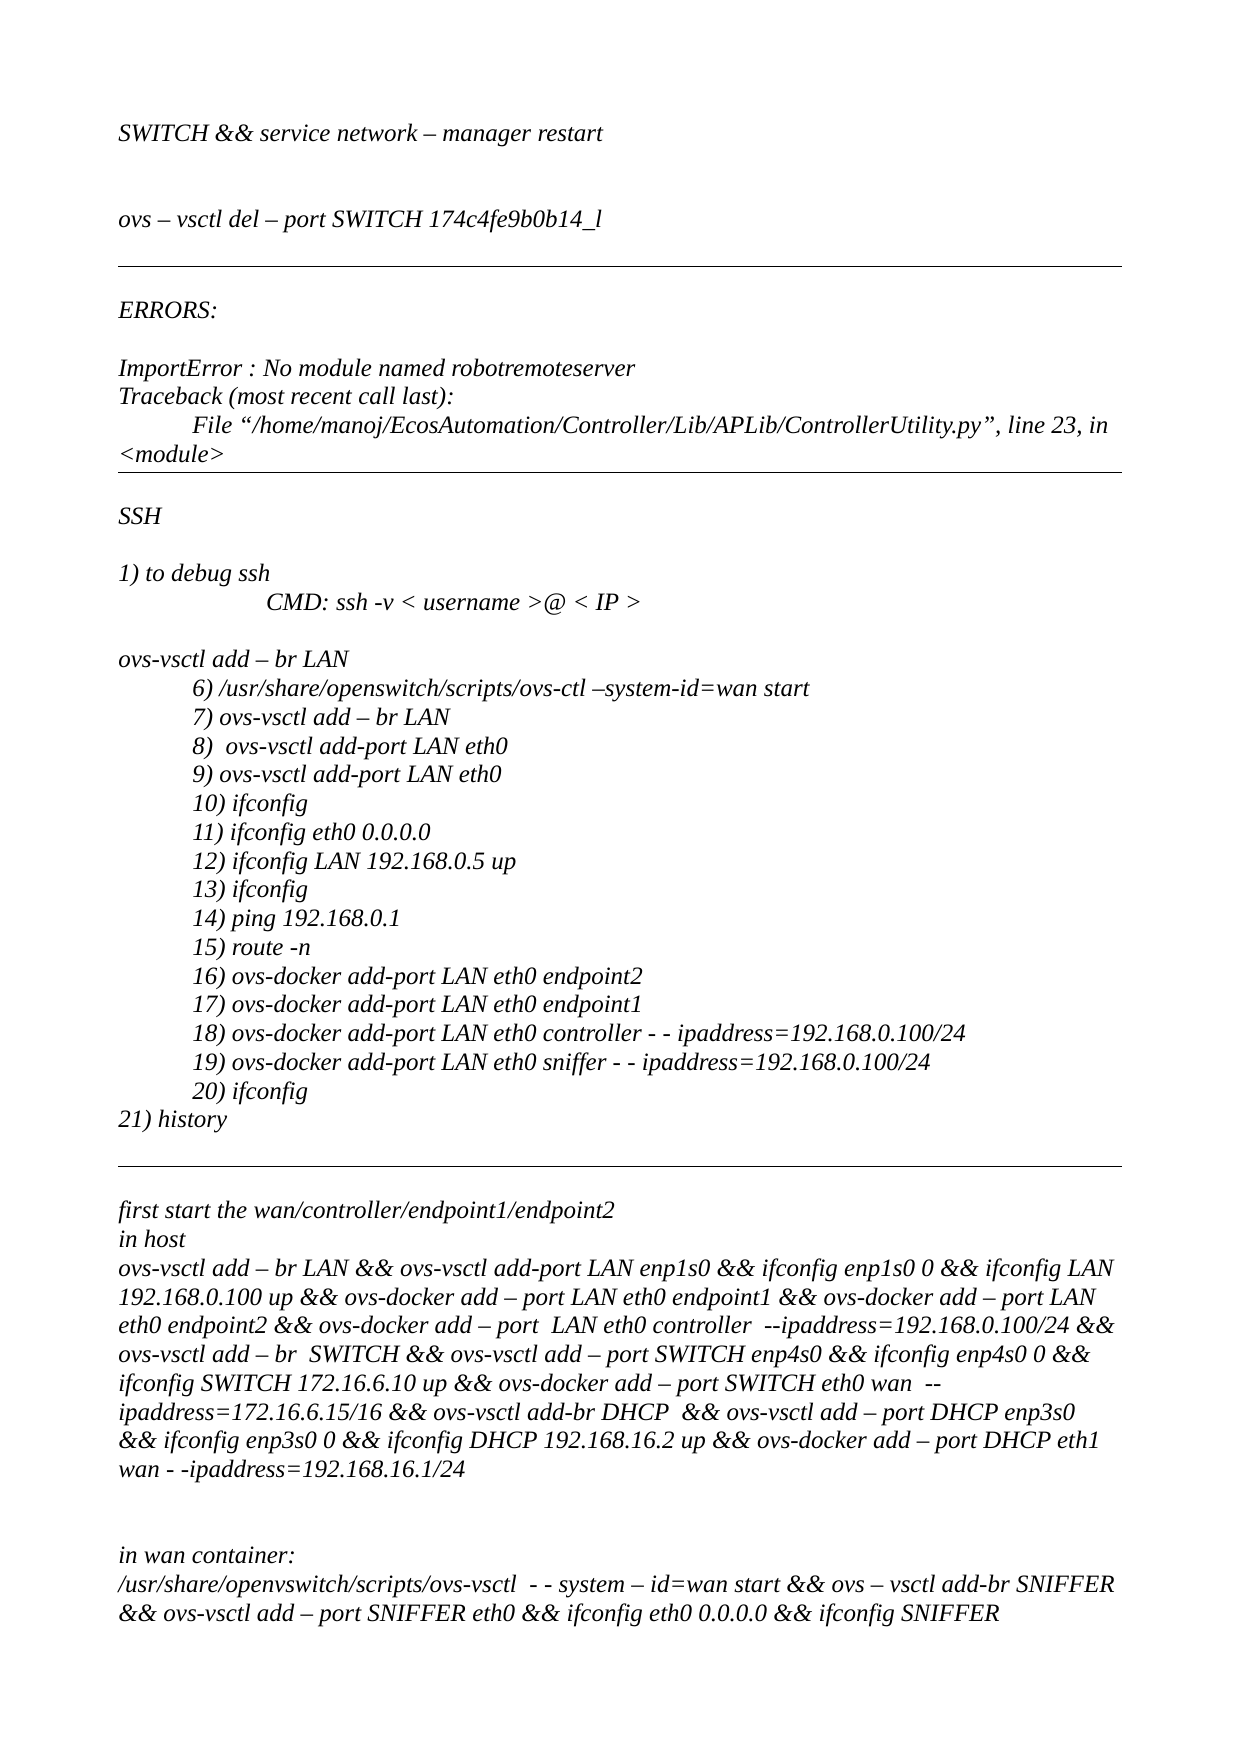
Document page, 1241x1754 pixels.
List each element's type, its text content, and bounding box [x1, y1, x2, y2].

text ImportError : No module named robotremoteserver [118, 353, 1122, 381]
text ovs – vsctl del – port SWITCH 174c4fe9b0b14_l [118, 204, 1122, 233]
text 10) ifconfig [118, 788, 1122, 817]
text first start the wan/controller/endpoint1/endpoint2 [118, 1195, 1122, 1224]
text SWITCH && service network – manager restart [118, 118, 1122, 147]
text 8) ovs-vsctl add-port LAN eth0 [118, 731, 1122, 759]
text 1) to debug ssh [118, 558, 1122, 587]
text 16) ovs-docker add-port LAN eth0 endpoint2 [118, 961, 1122, 989]
text 15) route -n [118, 932, 1122, 961]
text in host [118, 1224, 1122, 1253]
text ERRORS: [118, 295, 1122, 324]
text File “/home/manoj/EcosAutomation/Controller/Lib/APLib/ControllerUtility.py”, line 23, in <module> [118, 410, 1122, 472]
text Traceback (most recent call last): [118, 381, 1122, 410]
text 6) /usr/share/openswitch/scripts/ovs-ctl –system-id=wan start [118, 673, 1122, 702]
text 20) ifconfig [118, 1076, 1122, 1104]
text 17) ovs-docker add-port LAN eth0 endpoint1 [118, 989, 1122, 1018]
text 19) ovs-docker add-port LAN eth0 sniffer - - ipaddress=192.168.0.100/24 [118, 1047, 1122, 1076]
text /usr/share/openvswitch/scripts/ovs-vsctl - - system – id=wan start && ovs – vsctl add-br SNIFFER && ovs-vsctl add – port SNIFFER eth0 && ifconfig eth0 0.0.0.0 && ifconfig SNIFFER [118, 1569, 1122, 1627]
text CMD: ssh -v < username >@ < IP > [118, 587, 1122, 616]
text ovs-vsctl add – br LAN && ovs-vsctl add-port LAN enp1s0 && ifconfig enp1s0 0 && ifconfig LAN 192.168.0.100 up && ovs-docker add – port LAN eth0 endpoint1 && ovs-docker add – port LAN eth0 endpoint2 && ovs-docker add – port LAN eth0 controller --ipaddress=192.168.0.100/24 && ovs-vsctl add – br SWITCH && ovs-vsctl add – port SWITCH enp4s0 && ifconfig enp4s0 0 && ifconfig SWITCH 172.16.6.10 up && ovs-docker add – port SWITCH eth0 wan --ipaddress=172.16.6.15/16 && ovs-vsctl add-br DHCP && ovs-vsctl add – port DHCP enp3s0 && ifconfig enp3s0 0 && ifconfig DHCP 192.168.16.2 up && ovs-docker add – port DHCP eth1 wan - -ipaddress=192.168.16.1/24 [118, 1253, 1122, 1483]
text 12) ifconfig LAN 192.168.0.5 up [118, 846, 1122, 874]
text in wan container: [118, 1540, 1122, 1569]
text 18) ovs-docker add-port LAN eth0 controller - - ipaddress=192.168.0.100/24 [118, 1018, 1122, 1047]
text 9) ovs-vsctl add-port LAN eth0 [118, 759, 1122, 788]
text 7) ovs-vsctl add – br LAN [118, 702, 1122, 731]
text SSH [118, 501, 1122, 529]
text ovs-vsctl add – br LAN [118, 644, 1122, 673]
text 14) ping 192.168.0.1 [118, 903, 1122, 932]
text 13) ifconfig [118, 874, 1122, 903]
text 21) history [118, 1104, 1122, 1133]
text 11) ifconfig eth0 0.0.0.0 [118, 817, 1122, 846]
